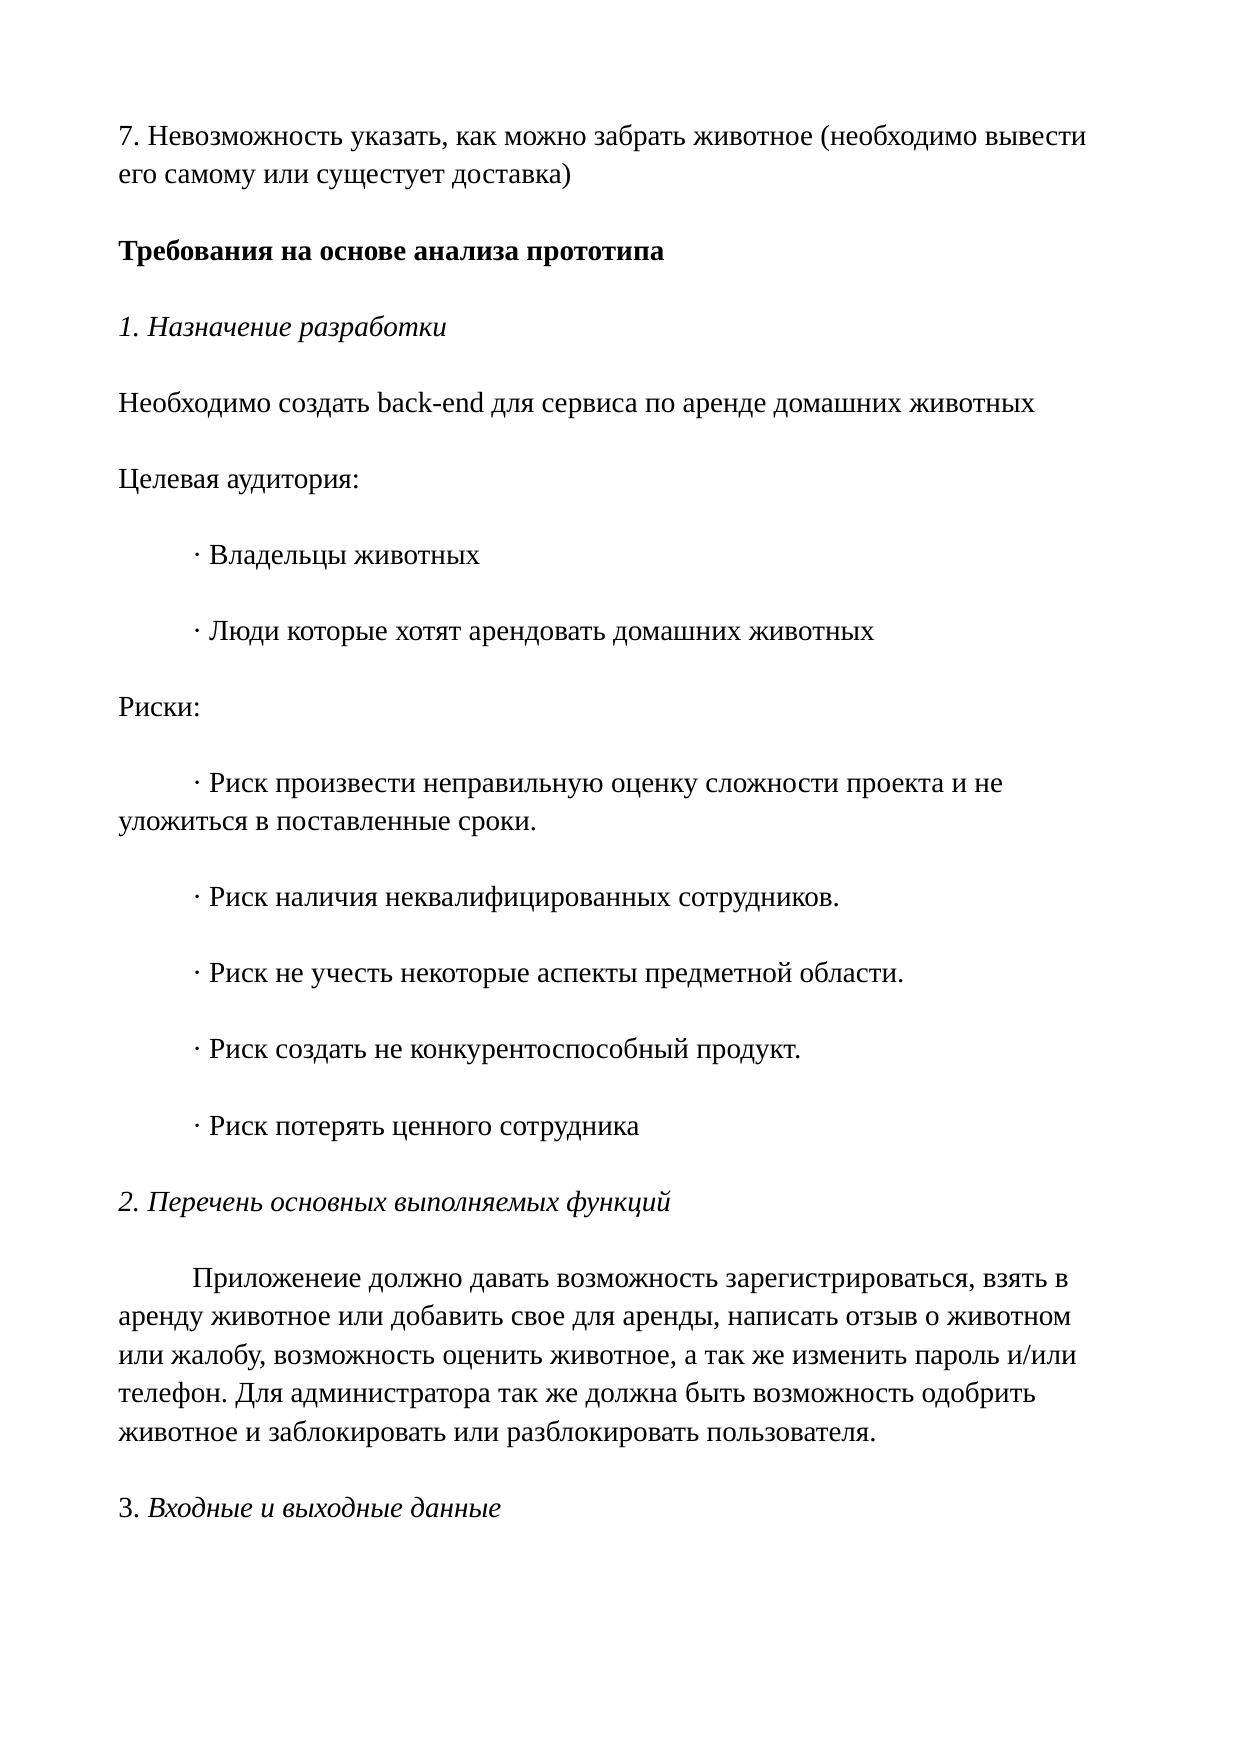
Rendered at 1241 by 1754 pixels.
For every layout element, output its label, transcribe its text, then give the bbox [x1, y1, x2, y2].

text 1. Назначение разработки [118, 309, 1122, 342]
text · Риск создать не конкурентоспособный продукт. [118, 1032, 1122, 1065]
text · Владельцы животных [118, 537, 1122, 570]
text Приложенеие должно давать возможность зарегистрироваться, взять в аренду животное или добавить свое для аренды, написать отзыв о животном или жалобу, возможность оценить животное, а так же изменить пароль и/или телефон. Для администратора так же должна быть возможность одобрить животное и заблокировать или разблокировать пользователя. [118, 1260, 1122, 1447]
text · Риск наличия неквалифицированных сотрудников. [118, 879, 1122, 913]
text Целевая аудитория: [118, 461, 1122, 494]
text Риски: [118, 689, 1122, 722]
text Необходимо создать back-end для сервиса по аренде домашних животных [118, 385, 1122, 418]
text Требования на основе анализа прототипа [118, 233, 1122, 266]
text · Риск произвести неправильную оценку сложности проекта и не уложиться в поставленные сроки. [118, 765, 1122, 837]
text 7. Невозможность указать, как можно забрать животное (необходимо вывести его самому или сущестует доставка) [118, 118, 1122, 190]
text · Риск не учесть некоторые аспекты предметной области. [118, 956, 1122, 989]
text 3. Входные и выходные данные [118, 1490, 1122, 1523]
text 2. Перечень основных выполняемых функций [118, 1184, 1122, 1217]
text · Риск потерять ценного сотрудника [118, 1108, 1122, 1141]
text · Люди которые хотят арендовать домашних животных [118, 613, 1122, 646]
